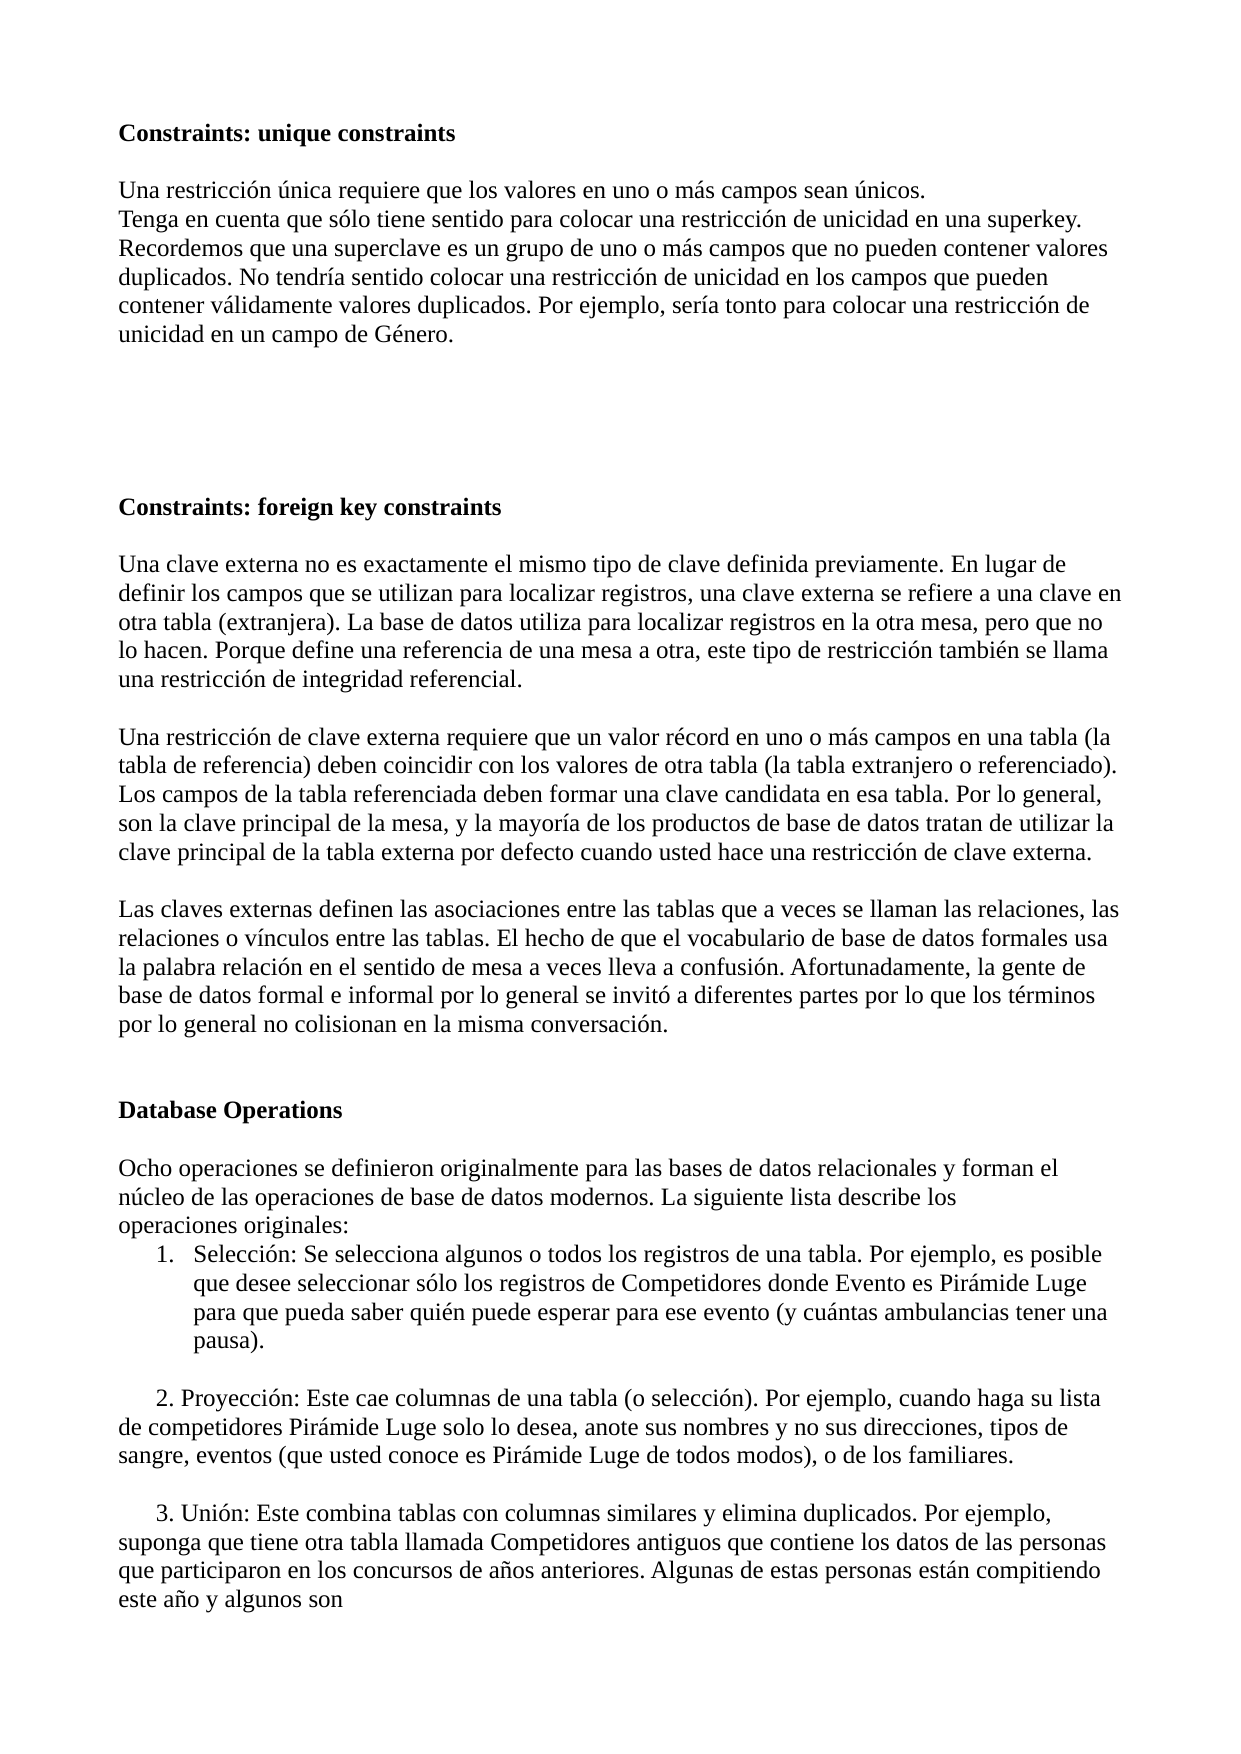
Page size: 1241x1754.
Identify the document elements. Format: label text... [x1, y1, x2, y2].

text Ocho operaciones se definieron originalmente para las bases de datos relacionales y forman el núcleo de las operaciones de base de datos modernos. La siguiente lista describe los [118, 1153, 1122, 1211]
text Una clave externa no es exactamente el mismo tipo de clave definida previamente. En lugar de definir los campos que se utilizan para localizar registros, una clave externa se refiere a una clave en otra tabla (extranjera). La base de datos utiliza para localizar registros en la otra mesa, pero que no lo hacen. Porque define una referencia de una mesa a otra, este tipo de restricción también se llama una restricción de integridad referencial. [118, 549, 1122, 693]
text Una restricción única requiere que los valores en uno o más campos sean únicos. [118, 176, 1122, 204]
text 2. Proyección: Este cae columnas de una tabla (o selección). Por ejemplo, cuando haga su lista de competidores Pirámide Luge solo lo desea, anote sus nombres y no sus direcciones, tipos de sangre, eventos (que usted conoce es Pirámide Luge de todos modos), o de los familiares. [118, 1383, 1122, 1469]
text Database Operations [118, 1096, 1122, 1124]
text operaciones originales: [118, 1211, 1122, 1239]
text Las claves externas definen las asociaciones entre las tablas que a veces se llaman las relaciones, las relaciones o vínculos entre las tablas. El hecho de que el vocabulario de base de datos formales usa la palabra relación en el sentido de mesa a veces lleva a confusión. Afortunadamente, la gente de base de datos formal e informal por lo general se invitó a diferentes partes por lo que los términos por lo general no colisionan en la misma conversación. [118, 894, 1122, 1038]
text Constraints: unique constraints [118, 118, 1122, 147]
list Selección: Se selecciona algunos o todos los registros de una tabla. Por ejemplo, es posible que desee seleccionar sólo los registros de Competidores donde Evento es Pirámide Luge para que pueda saber quién puede esperar para ese evento (y cuántas ambulancias tener una pausa). [156, 1239, 1122, 1354]
text Tenga en cuenta que sólo tiene sentido para colocar una restricción de unicidad en una superkey. [118, 204, 1122, 233]
text Una restricción de clave externa requiere que un valor récord en uno o más campos en una tabla (la tabla de referencia) deben coincidir con los valores de otra tabla (la tabla extranjero o referenciado). Los campos de la tabla referenciada deben formar una clave candidata en esa tabla. Por lo general, son la clave principal de la mesa, y la mayoría de los productos de base de datos tratan de utilizar la clave principal de la tabla externa por defecto cuando usted hace una restricción de clave externa. [118, 722, 1122, 866]
text Recordemos que una superclave es un grupo de uno o más campos que no pueden contener valores duplicados. No tendría sentido colocar una restricción de unicidad en los campos que pueden contener válidamente valores duplicados. Por ejemplo, sería tonto para colocar una restricción de unicidad en un campo de Género. [118, 233, 1122, 348]
text 3. Unión: Este combina tablas con columnas similares y elimina duplicados. Por ejemplo, suponga que tiene otra tabla llamada Competidores antiguos que contiene los datos de las personas que participaron en los concursos de años anteriores. Algunas de estas personas están compitiendo este año y algunos son [118, 1498, 1122, 1613]
text Constraints: foreign key constraints [118, 492, 1122, 521]
